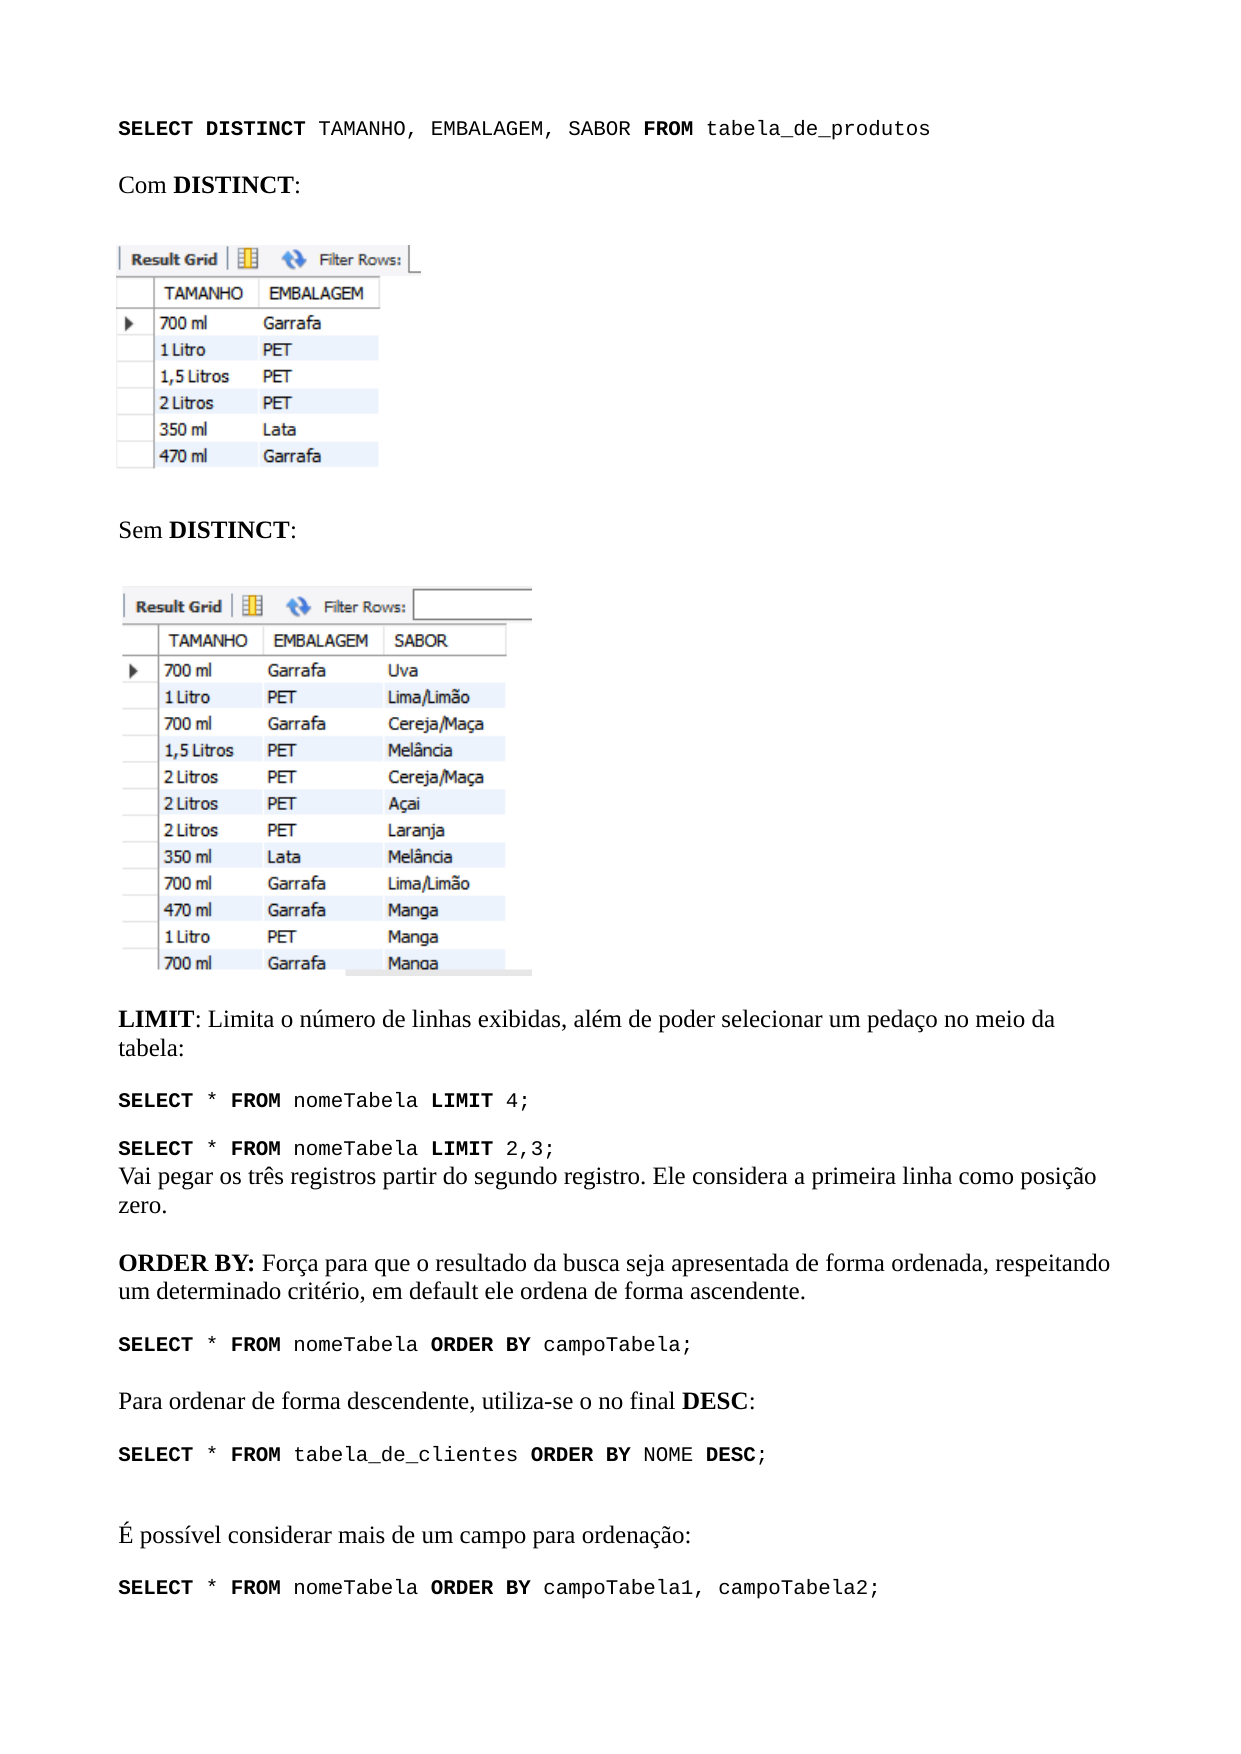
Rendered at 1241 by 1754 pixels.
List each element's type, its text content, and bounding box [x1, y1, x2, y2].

text SELECT * FROM nomeTabela LIMIT 2,3; [118, 1138, 1122, 1161]
text É possível considerar mais de um campo para ordenação: [118, 1520, 1122, 1549]
text Sem DISTINCT: [118, 516, 1122, 544]
picture [122, 586, 532, 976]
text SELECT * FROM nomeTabela ORDER BY campoTabela1, campoTabela2; [118, 1577, 1122, 1601]
text SELECT * FROM tabela_de_clientes ORDER BY NOME DESC; [118, 1444, 1122, 1467]
text ORDER BY: Força para que o resultado da busca seja apresentada de forma ordenada, respeitando um determinado critério, em default ele ordena de forma ascendente. [118, 1248, 1122, 1305]
text Para ordenar de forma descendente, utiliza-se o no final DESC: [118, 1386, 1122, 1415]
text Com DISTINCT: [118, 171, 1122, 199]
text LIMIT: Limita o número de linhas exibidas, além de poder selecionar um pedaço no meio da tabela: [118, 1004, 1122, 1062]
text Vai pegar os três registros partir do segundo registro. Ele considera a primeira linha como posição zero. [118, 1161, 1122, 1219]
text SELECT DISTINCT TAMANHO, EMBALAGEM, SABOR FROM tabela_de_produtos [118, 118, 1122, 171]
text SELECT * FROM nomeTabela ORDER BY campoTabela; [118, 1334, 1122, 1358]
picture [116, 245, 421, 475]
text SELECT * FROM nomeTabela LIMIT 4; [118, 1091, 1122, 1114]
